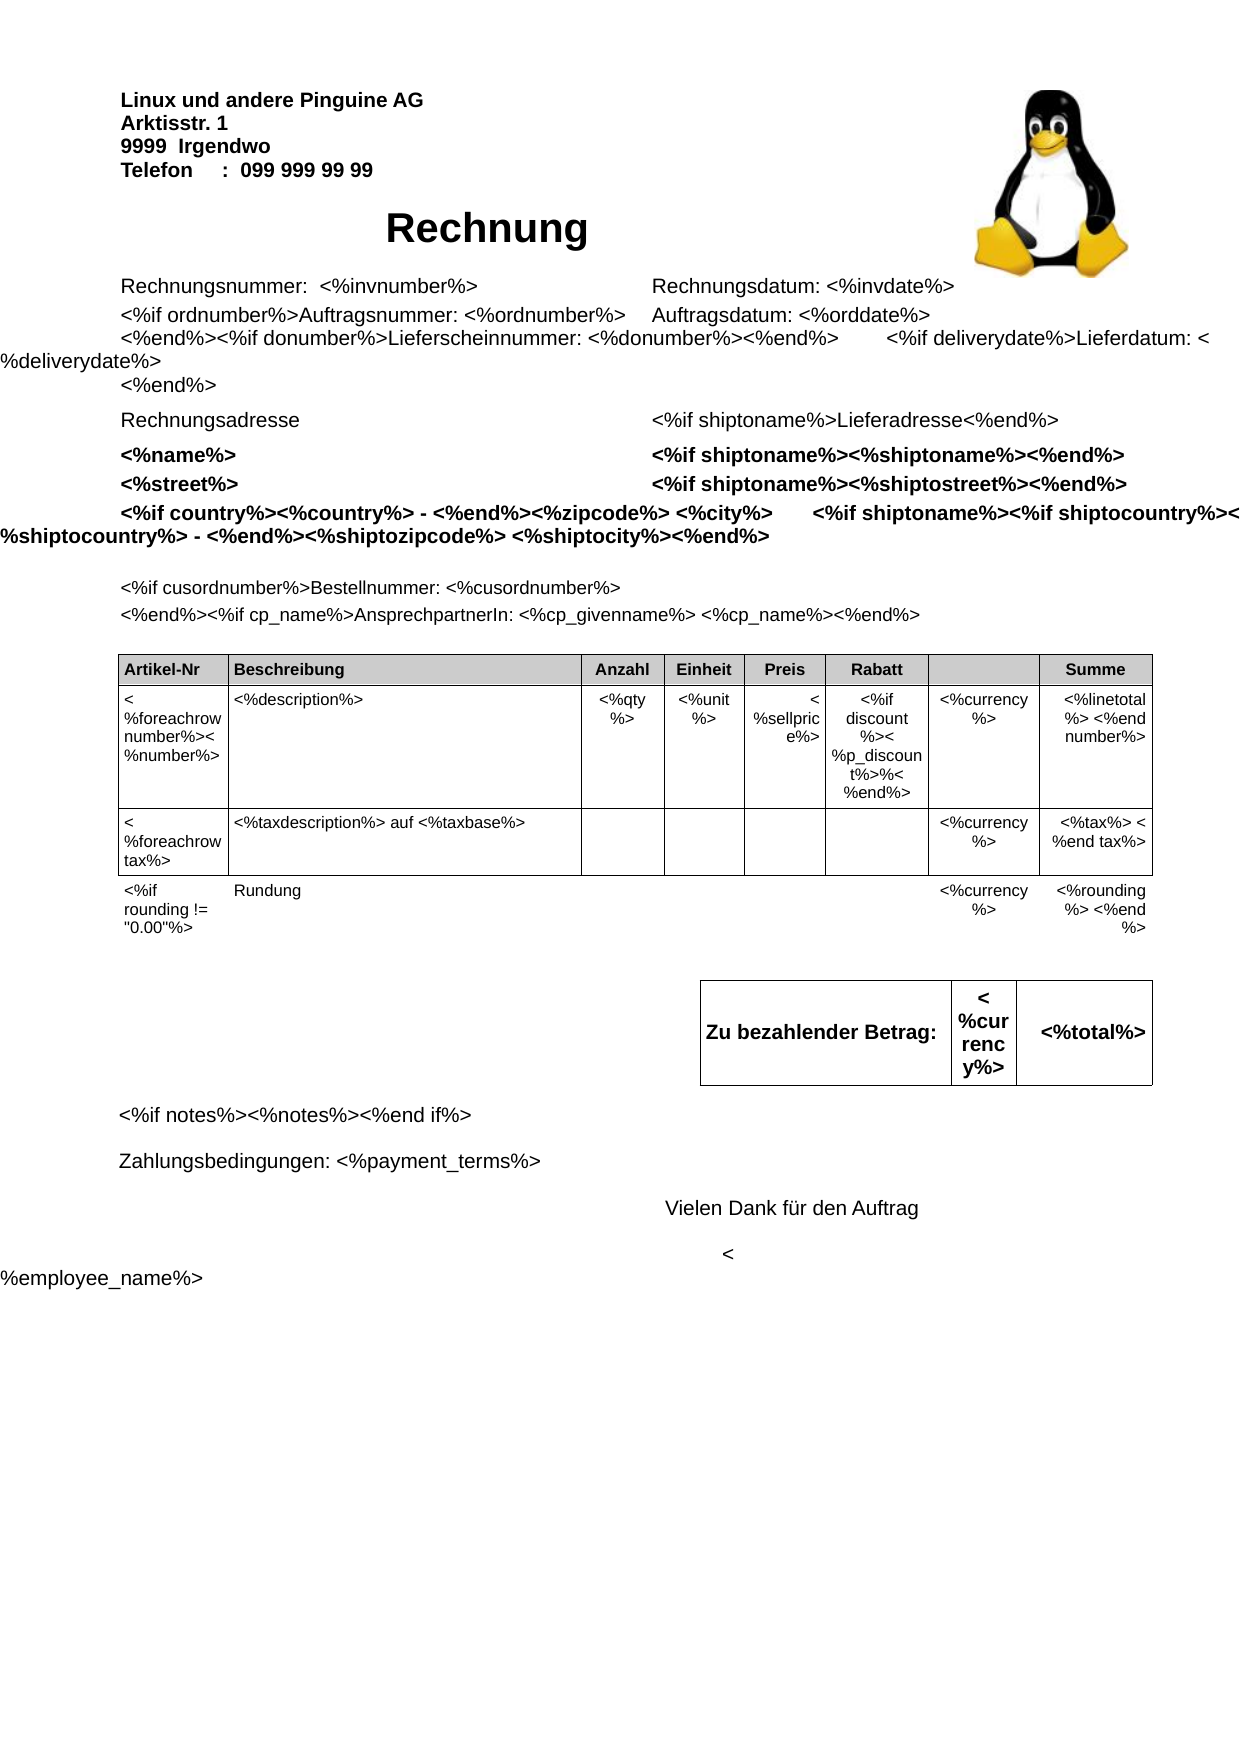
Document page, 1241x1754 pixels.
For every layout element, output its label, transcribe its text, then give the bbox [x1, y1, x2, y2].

table_cell <%unit%> [665, 686, 744, 808]
text Zahlungsbedingungen: <%payment_terms%> [0, 1150, 1240, 1173]
table_cell <%foreachrow tax%> [119, 809, 228, 875]
text Rechnungsnummer: <%invnumber%> Rechnungsdatum: <%invdate%> [0, 274, 1240, 298]
table_cell [664, 876, 744, 943]
table_cell [825, 876, 928, 943]
table_header Preis [745, 655, 825, 684]
table_cell [745, 809, 825, 875]
table_cell <%currency%> [929, 686, 1039, 808]
table_cell <%foreachrow number%><%number%> [119, 686, 228, 808]
table_cell <%taxdescription%> auf <%taxbase%> [229, 809, 581, 875]
table_cell [744, 876, 825, 943]
text <%if notes%><%notes%><%end if%> [0, 1103, 1240, 1127]
text <%employee_name%> [0, 1243, 879, 1289]
table_cell <%sellprice%> [745, 686, 825, 808]
text [1129, 205, 1240, 251]
table_cell <%rounding%> <%end%> [1040, 876, 1152, 943]
text Linux und andere Pinguine AG [0, 88, 1240, 112]
text Rechnung [0, 205, 974, 251]
text [1129, 112, 1240, 135]
text 9999 Irgendwo Telefon : 099 999 99 99 [0, 135, 974, 181]
table_cell <%currency%> [928, 876, 1039, 943]
table_cell [581, 876, 664, 943]
text <%if ordnumber%>Auftragsnummer: <%ordnumber%> Auftragsdatum: <%orddate%> <%end%><%if donumber%>Lieferscheinnummer: <%donumber%><%end%> <%if deliverydate%>Lieferdatum: <%deliverydate%> <%end%> [0, 304, 1240, 397]
table_header Zu bezahlender Betrag: [701, 981, 951, 1085]
table_cell <%tax%> <%end tax%> [1040, 809, 1152, 875]
table_header Rabatt [826, 655, 928, 684]
text <%street%> <%if shiptoname%><%shiptostreet%><%end%> [0, 472, 1240, 496]
table_header Beschreibung [229, 655, 581, 684]
text Vielen Dank für den Auftrag [0, 1196, 1240, 1220]
table_cell <%if rounding != "0.00"%> [118, 876, 228, 943]
text <%if cusordnumber%>Bestellnummer: <%cusordnumber%> [0, 577, 1240, 598]
text Rechnungsadresse <%if shiptoname%>Lieferadresse<%end%> [0, 408, 1240, 432]
text <%end%><%if cp_name%>AnsprechpartnerIn: <%cp_givenname%> <%cp_name%><%end%> [0, 604, 1240, 625]
table_cell [582, 809, 664, 875]
table_cell <%linetotal%> <%end number%> [1040, 686, 1152, 808]
table_cell [665, 809, 744, 875]
table_header Summe [1040, 655, 1152, 684]
table_cell <%description%> [229, 686, 581, 808]
text <%name%> <%if shiptoname%><%shiptoname%><%end%> [0, 443, 1240, 467]
table_header Anzahl [582, 655, 664, 684]
text Arktisstr. 1 [0, 112, 974, 135]
table_cell [826, 809, 928, 875]
table_header <%currency%> [952, 981, 1016, 1085]
table_cell <%if discount%><%p_discount%>%<%end%> [826, 686, 928, 808]
text [1129, 135, 1240, 181]
table_header Einheit [665, 655, 744, 684]
table_header [929, 655, 1039, 684]
table_header <%total%> [1017, 981, 1152, 1085]
picture [974, 90, 1129, 278]
table_header Artikel-Nr [119, 655, 228, 684]
table_cell Rundung [228, 876, 581, 943]
text <%if country%><%country%> - <%end%><%zipcode%> <%city%> <%if shiptoname%><%if shiptocountry%><%shiptocountry%> - <%end%><%shiptozipcode%> <%shiptocity%><%end%> [0, 502, 1240, 571]
table_cell <%qty%> [582, 686, 664, 808]
table_cell <%currency%> [929, 809, 1039, 875]
